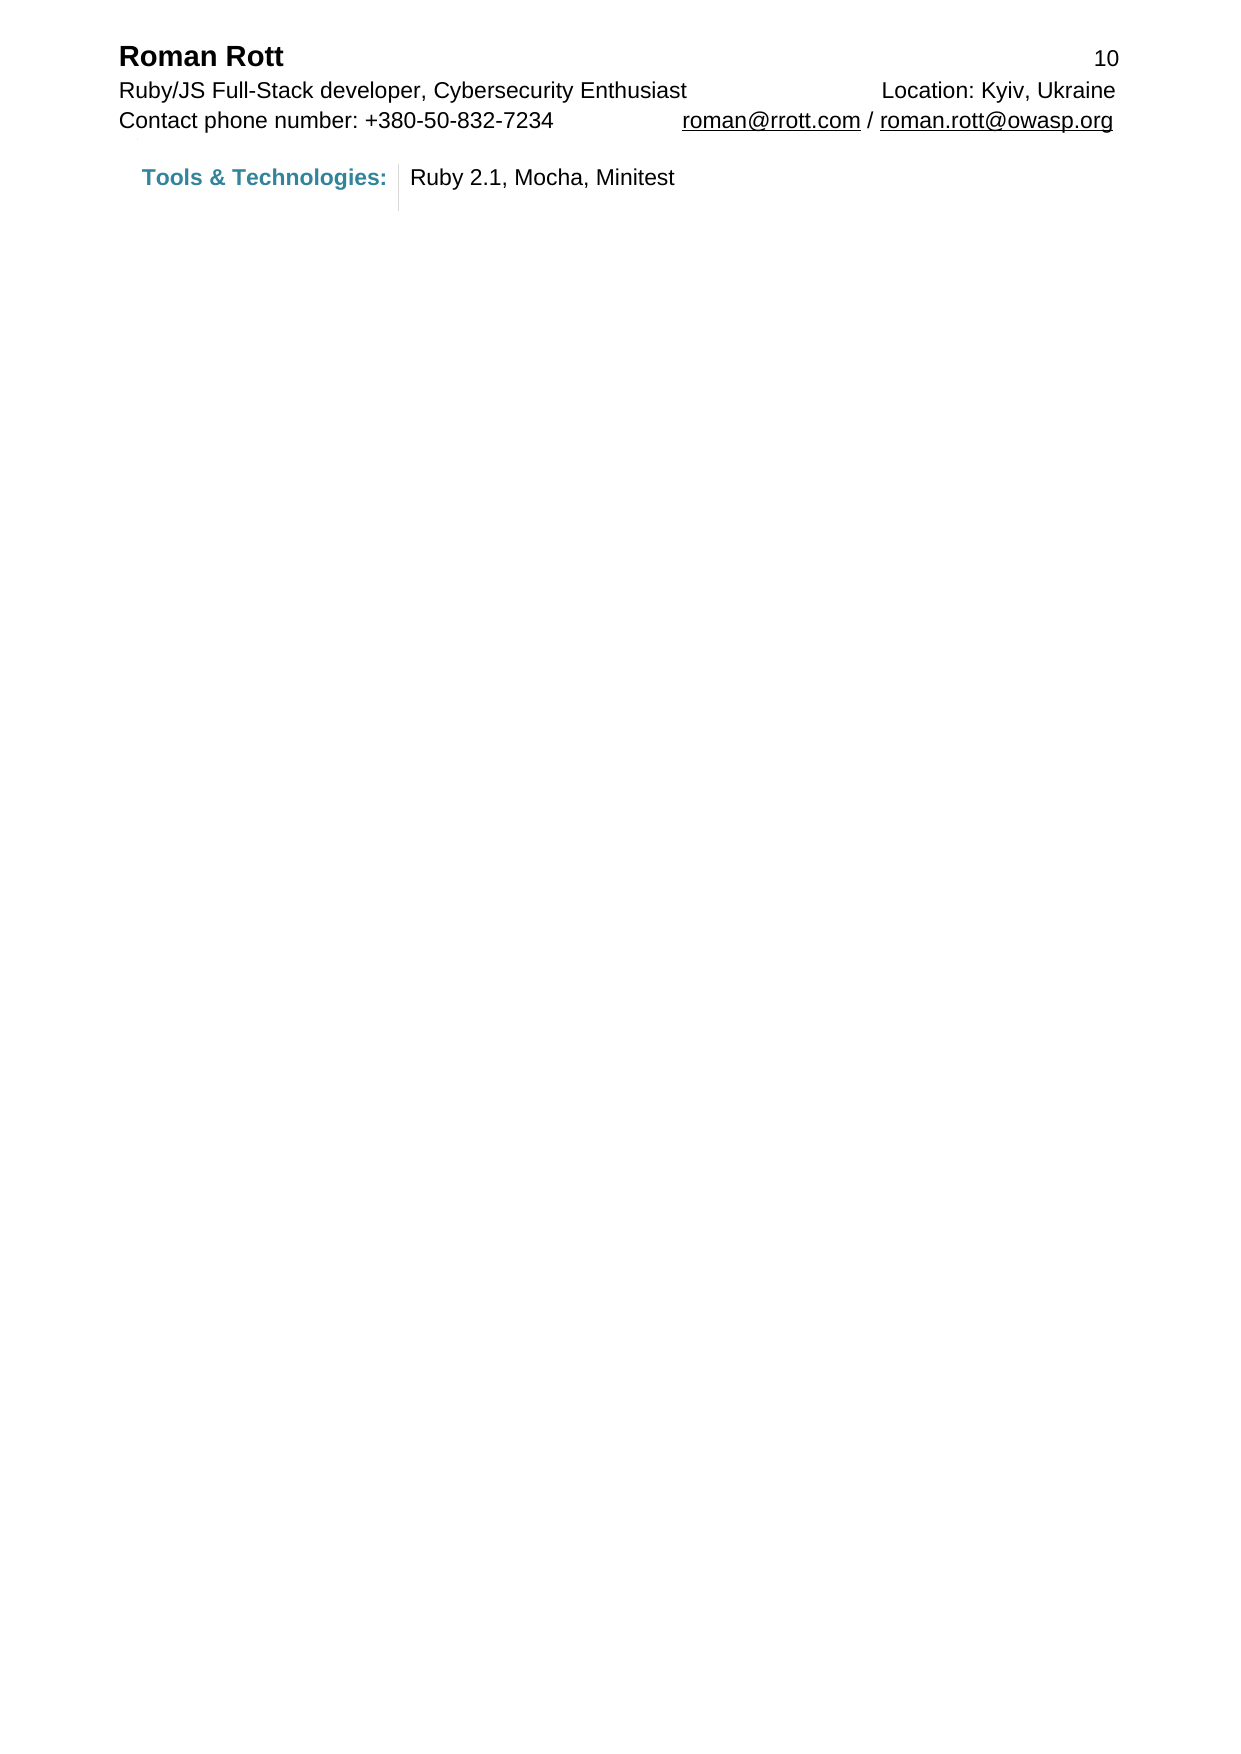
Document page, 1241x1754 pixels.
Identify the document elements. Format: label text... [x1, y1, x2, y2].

table_cell Tools & Technologies: [119, 164, 398, 211]
table_cell Ruby 2.1, Mocha, Minitest [399, 164, 1120, 211]
